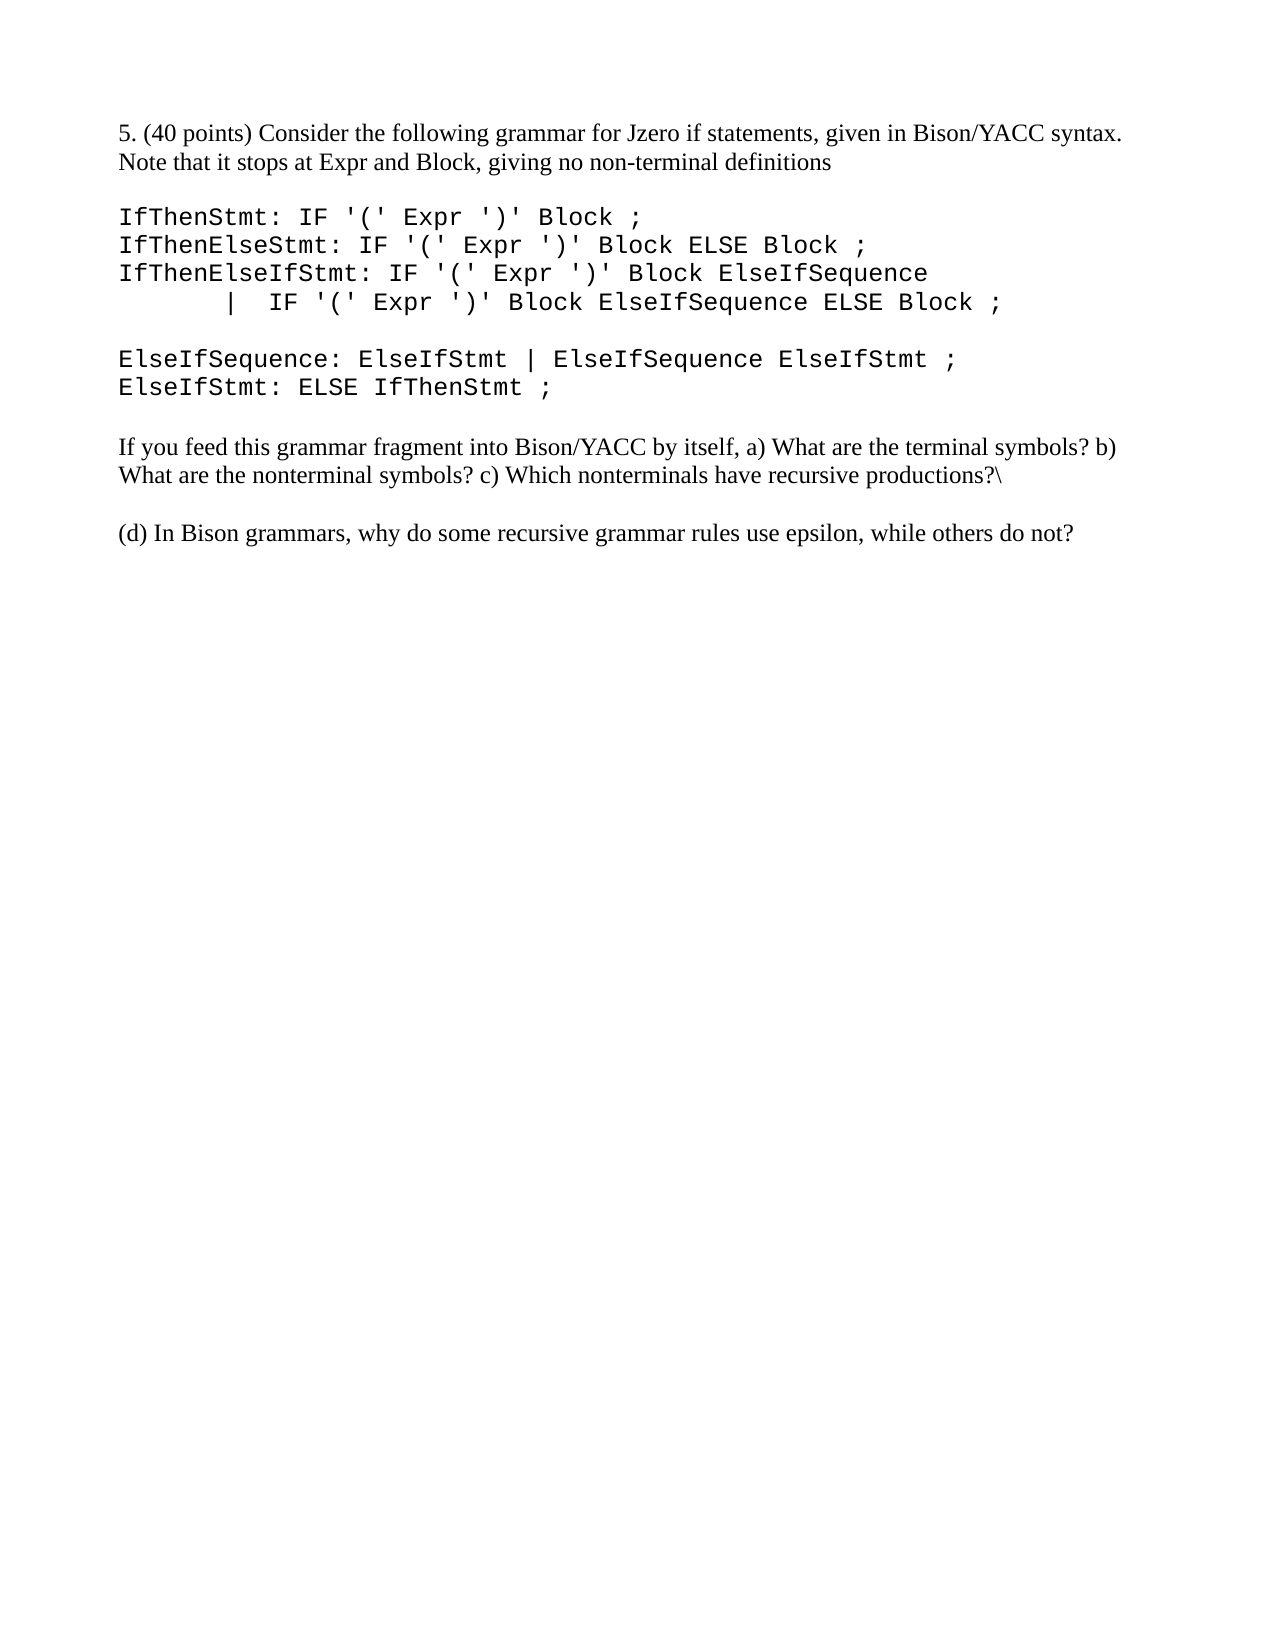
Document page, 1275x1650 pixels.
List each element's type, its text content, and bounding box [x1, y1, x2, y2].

text IfThenElseStmt: IF '(' Expr ')' Block ELSE Block ; [118, 233, 1157, 261]
text ElseIfStmt: ELSE IfThenStmt ; If you feed this grammar fragment into Bison/YACC by itself, a) What are the terminal symbols? b) What are the nonterminal symbols? c) Which nonterminals have recursive productions?\ [118, 375, 1157, 489]
text | IF '(' Expr ')' Block ElseIfSequence ELSE Block ; [118, 289, 1157, 318]
text (d) In Bison grammars, why do some recursive grammar rules use epsilon, while others do not? [118, 518, 1157, 547]
text IfThenElseIfStmt: IF '(' Expr ')' Block ElseIfSequence [118, 261, 1157, 289]
text ElseIfSequence: ElseIfStmt | ElseIfSequence ElseIfStmt ; [118, 346, 1157, 375]
text 5. (40 points) Consider the following grammar for Jzero if statements, given in Bison/YACC syntax. Note that it stops at Expr and Block, giving no non-terminal definitions IfThenStmt: IF '(' Expr ')' Block ; [118, 118, 1157, 233]
